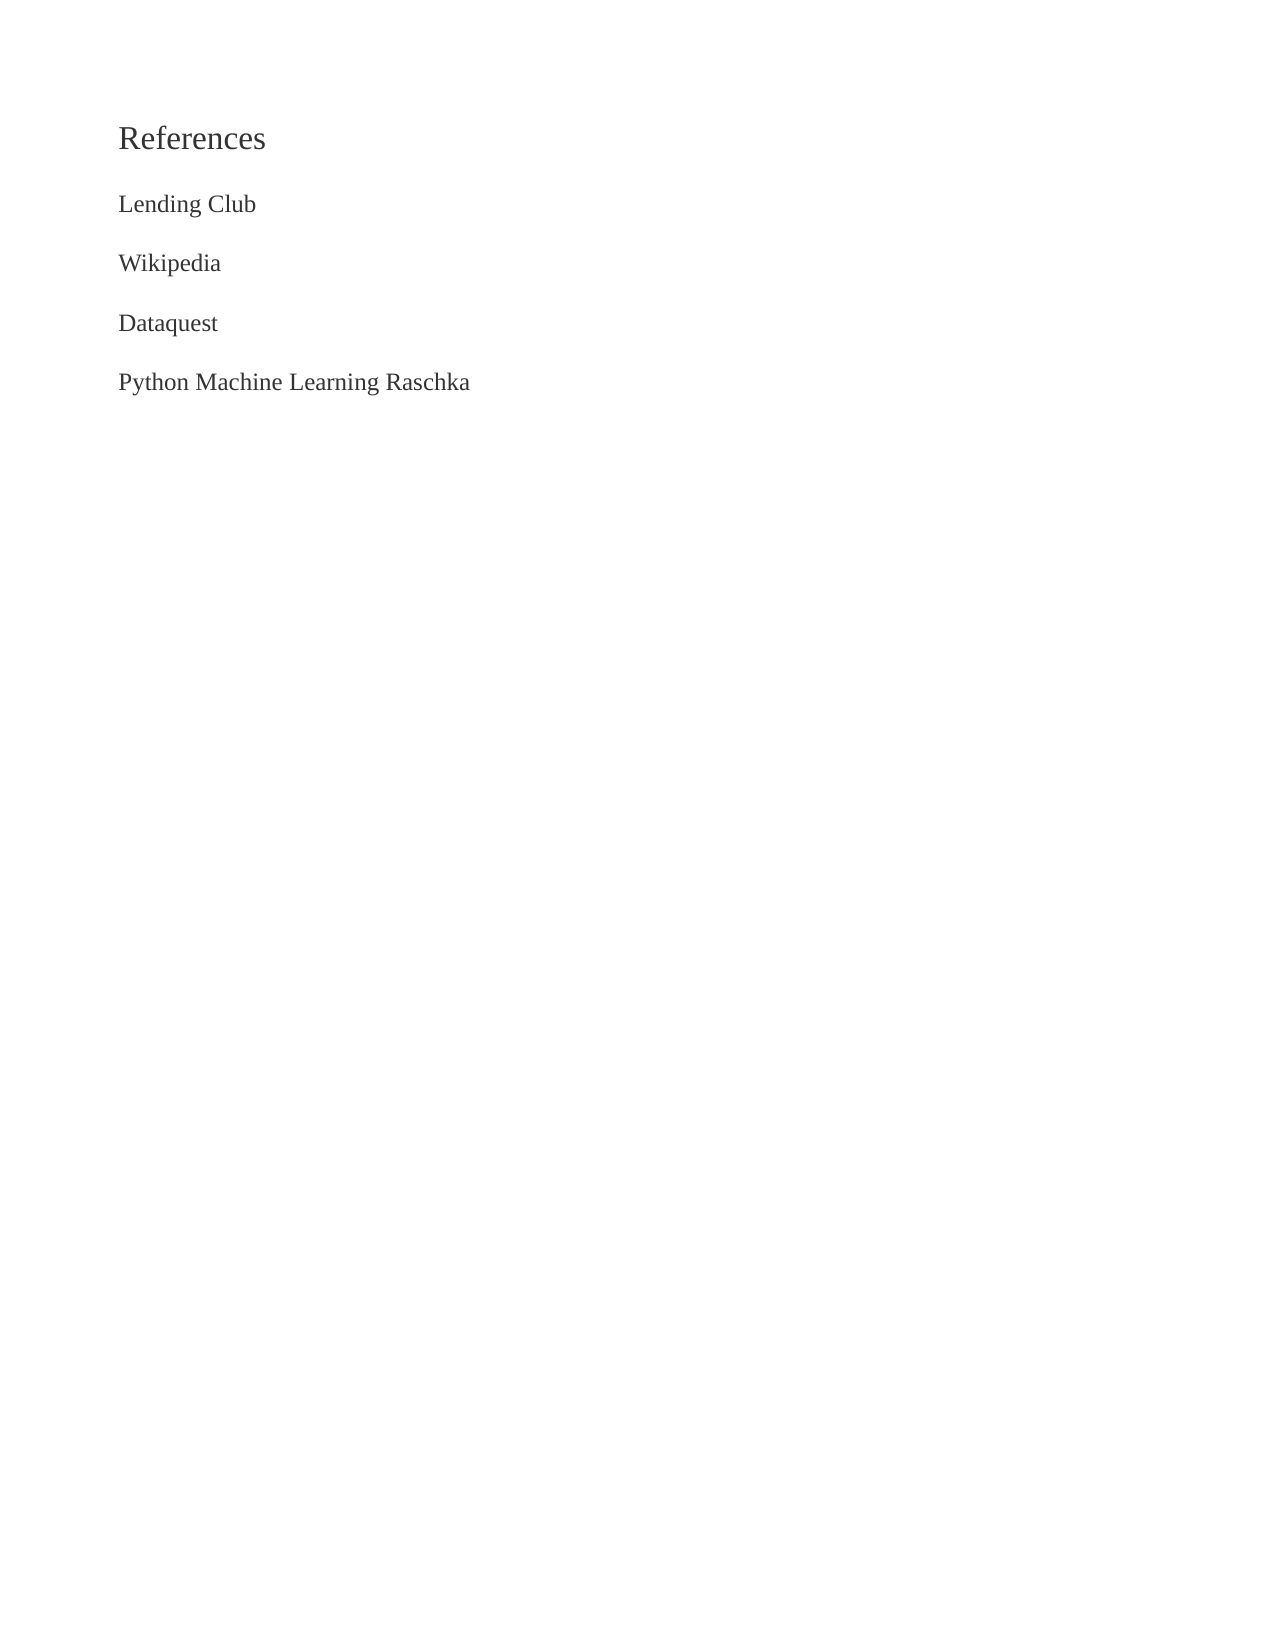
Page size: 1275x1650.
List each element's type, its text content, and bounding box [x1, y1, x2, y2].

text References [118, 118, 1157, 156]
text Lending Club [118, 189, 1157, 218]
text Dataquest [118, 308, 1157, 337]
text Wikipedia [118, 248, 1157, 277]
text Python Machine Learning Raschka [118, 367, 1157, 396]
